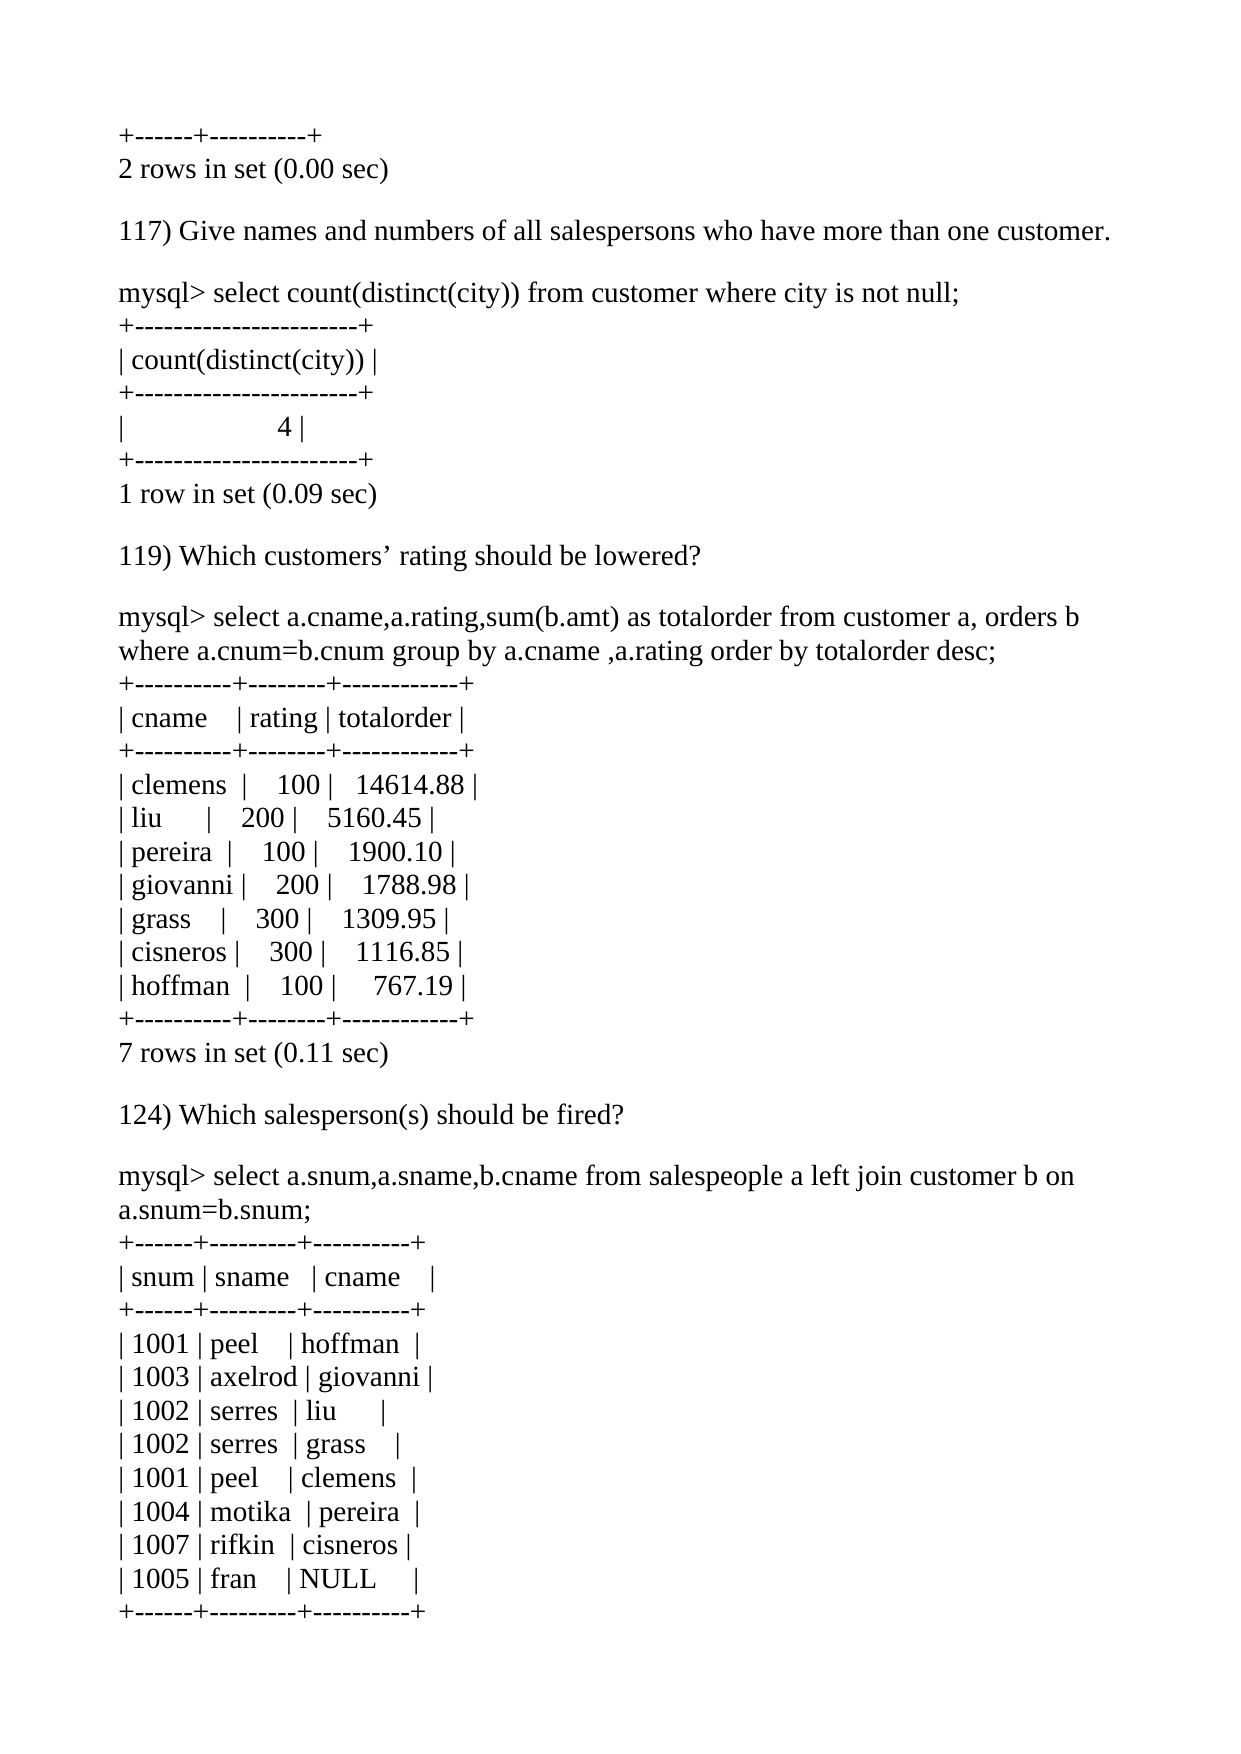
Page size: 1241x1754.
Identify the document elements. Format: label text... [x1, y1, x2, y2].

text +------+----------+ [118, 118, 1122, 152]
text +----------+--------+------------+ [118, 666, 1122, 700]
text +-----------------------+ [118, 308, 1122, 342]
text | pereira | 100 | 1900.10 | [118, 834, 1122, 867]
text 2 rows in set (0.00 sec) [118, 152, 1122, 185]
text mysql> select a.cname,a.rating,sum(b.amt) as totalorder from customer a, orders b where a.cnum=b.cnum group by a.cname ,a.rating order by totalorder desc; [118, 599, 1122, 666]
text | 1005 | fran | NULL | [118, 1561, 1122, 1594]
text mysql> select a.snum,a.sname,b.cname from salespeople a left join customer b on a.snum=b.snum; [118, 1158, 1122, 1225]
text | 1001 | peel | clemens | [118, 1460, 1122, 1494]
text | count(distinct(city)) | [118, 342, 1122, 375]
text 1 row in set (0.09 sec) [118, 476, 1122, 509]
text +----------+--------+------------+ [118, 733, 1122, 767]
text 119) Which customers’ rating should be lowered? [118, 538, 1122, 571]
text | 1001 | peel | hoffman | [118, 1326, 1122, 1359]
text | 1003 | axelrod | giovanni | [118, 1359, 1122, 1393]
text +----------+--------+------------+ [118, 1002, 1122, 1035]
text | cname | rating | totalorder | [118, 700, 1122, 733]
text | giovanni | 200 | 1788.98 | [118, 867, 1122, 901]
text | hoffman | 100 | 767.19 | [118, 968, 1122, 1002]
text | snum | sname | cname | [118, 1259, 1122, 1292]
text 124) Which salesperson(s) should be fired? [118, 1097, 1122, 1130]
text +------+---------+----------+ [118, 1292, 1122, 1326]
text +-----------------------+ [118, 375, 1122, 409]
text mysql> select count(distinct(city)) from customer where city is not null; [118, 275, 1122, 308]
text | liu | 200 | 5160.45 | [118, 800, 1122, 834]
text +-----------------------+ [118, 442, 1122, 476]
text | 4 | [118, 409, 1122, 442]
text | grass | 300 | 1309.95 | [118, 901, 1122, 934]
text | 1002 | serres | grass | [118, 1427, 1122, 1460]
text +------+---------+----------+ [118, 1594, 1122, 1628]
text | 1004 | motika | pereira | [118, 1494, 1122, 1527]
text | clemens | 100 | 14614.88 | [118, 767, 1122, 800]
text 7 rows in set (0.11 sec) [118, 1035, 1122, 1069]
text +------+---------+----------+ [118, 1225, 1122, 1259]
text | cisneros | 300 | 1116.85 | [118, 934, 1122, 968]
text | 1007 | rifkin | cisneros | [118, 1527, 1122, 1561]
text | 1002 | serres | liu | [118, 1393, 1122, 1427]
text 117) Give names and numbers of all salespersons who have more than one customer. [118, 213, 1122, 247]
